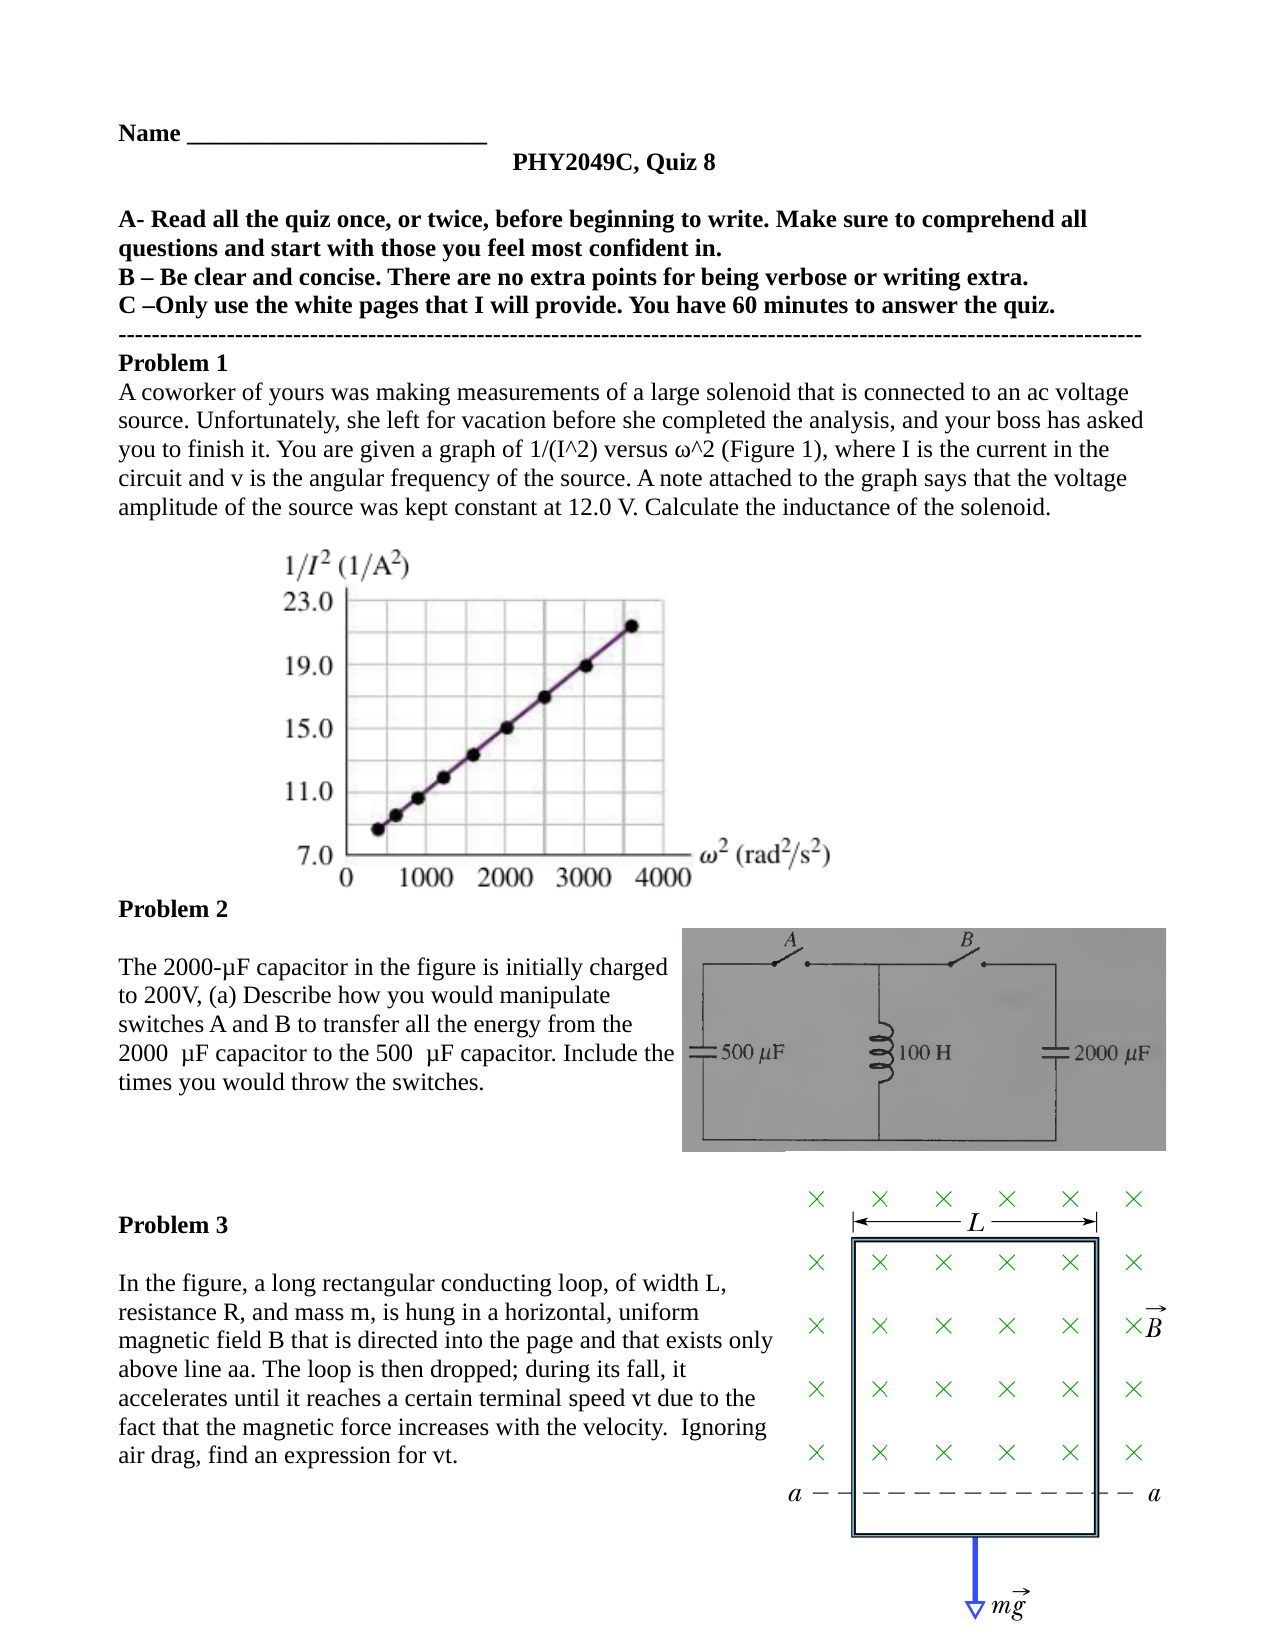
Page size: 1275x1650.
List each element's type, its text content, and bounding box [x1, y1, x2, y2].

text --------------------------------------------------------------------------------------------------------------------------- [118, 319, 1157, 348]
text The 2000-µF capacitor in the figure is initially charged to 200V, (a) Describe how you would manipulate switches A and B to transfer all the energy from the 2000 µF capacitor to the 500 µF capacitor. Include the times you would throw the switches. [118, 952, 682, 1096]
text Name ________________________ [118, 118, 1157, 147]
text Problem 2 [118, 894, 1157, 923]
picture [682, 928, 1186, 1633]
text Problem 3 [118, 1211, 785, 1239]
text PHY2049C, Quiz 8 [118, 147, 1157, 176]
picture [256, 531, 861, 915]
text A coworker of yours was making measurements of a large solenoid that is connected to an ac voltage source. Unfortunately, she left for vacation before she completed the analysis, and your boss has asked you to finish it. You are given a graph of 1/(I^2) versus ω^2 (Figure 1), where I is the current in the circuit and v is the angular frequency of the source. A note attached to the graph says that the voltage amplitude of the source was kept constant at 12.0 V. Calculate the inductance of the solenoid. [118, 377, 1157, 521]
text Problem 1 [118, 348, 1157, 377]
text B – Be clear and concise. There are no extra points for being verbose or writing extra. [118, 262, 1157, 291]
text C –Only use the white pages that I will provide. You have 60 minutes to answer the quiz. [118, 291, 1157, 319]
text In the figure, a long rectangular conducting loop, of width L, resistance R, and mass m, is hung in a horizontal, uniform magnetic field B that is directed into the page and that exists only above line aa. The loop is then dropped; during its fall, it accelerates until it reaches a certain terminal speed vt due to the fact that the magnetic force increases with the velocity. Ignoring air drag, find an expression for vt. [118, 1268, 785, 1469]
text A- Read all the quiz once, or twice, before beginning to write. Make sure to comprehend all questions and start with those you feel most confident in. [118, 204, 1157, 262]
